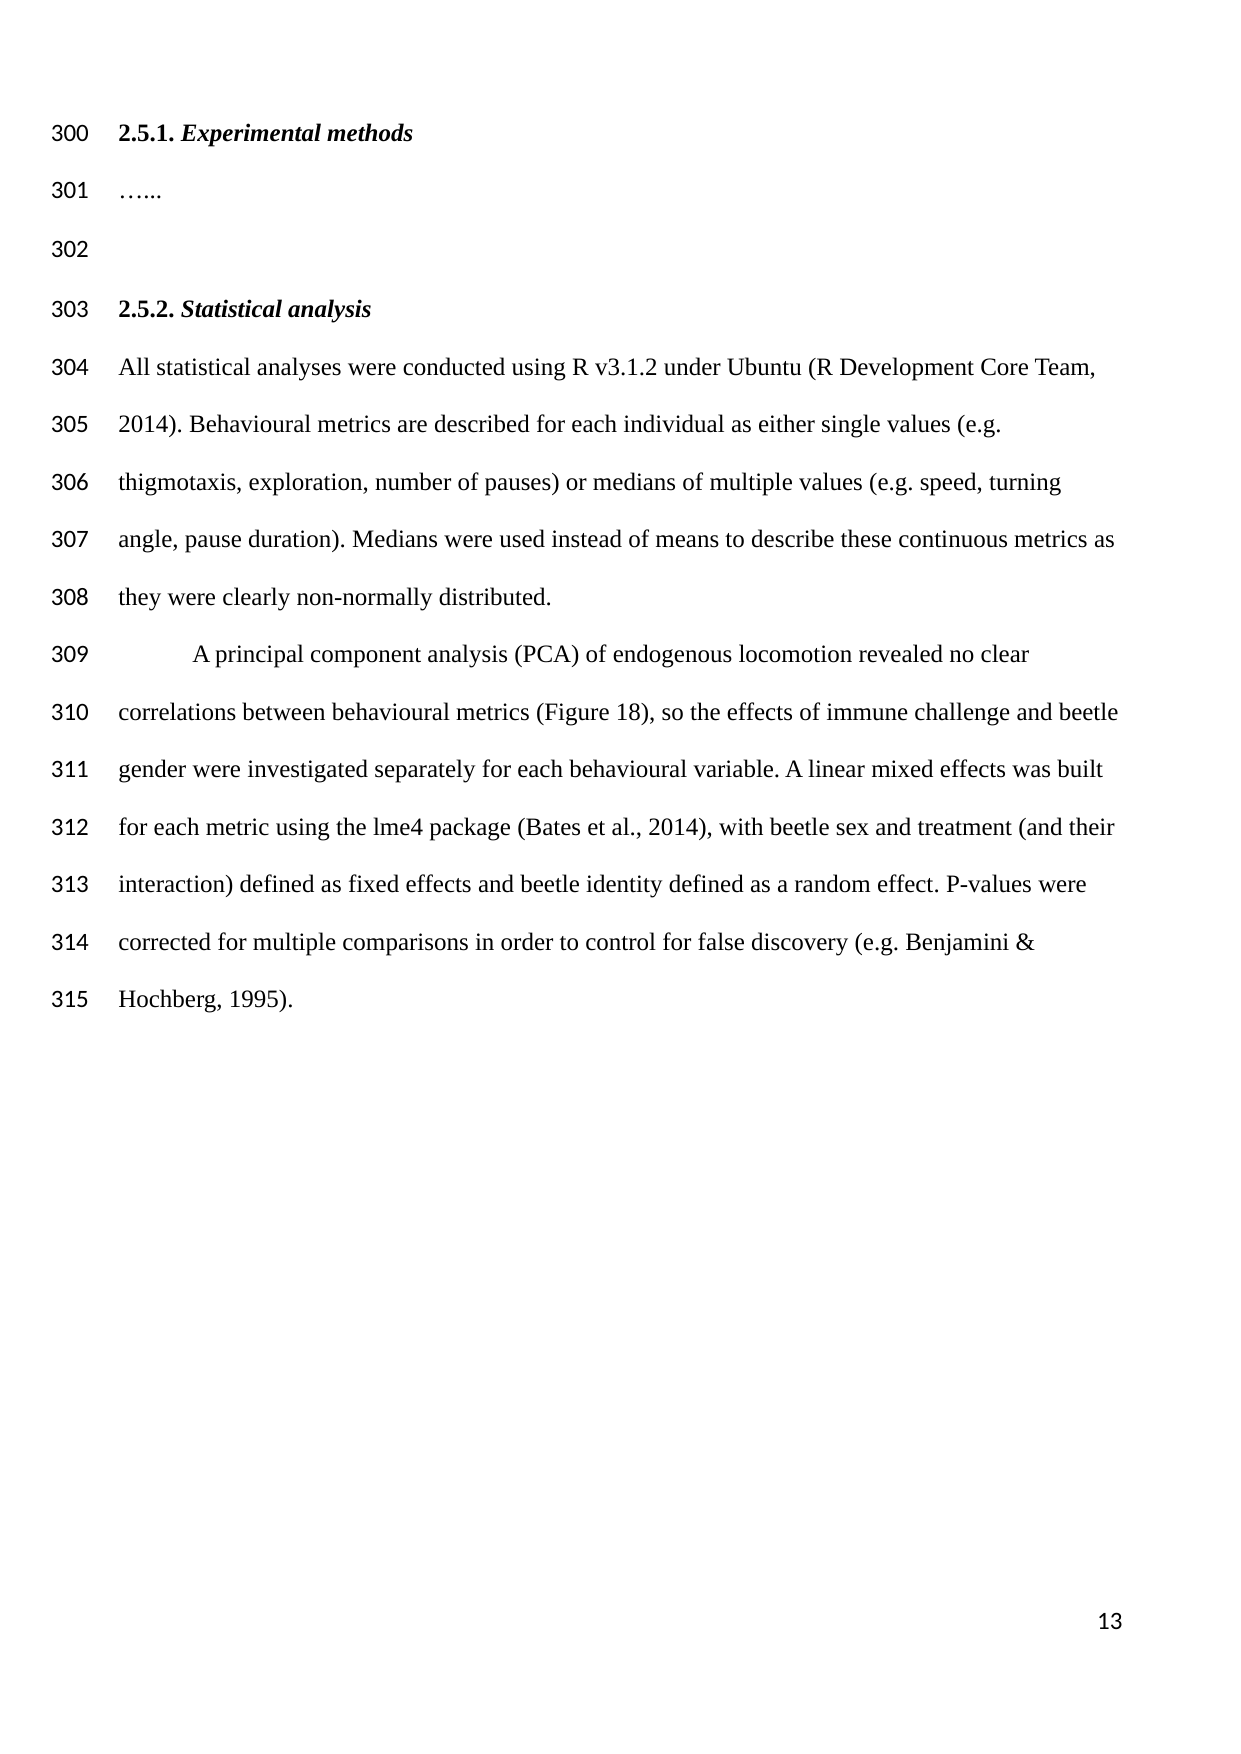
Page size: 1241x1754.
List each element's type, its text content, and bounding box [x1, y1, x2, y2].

text A principal component analysis (PCA) of endogenous locomotion revealed no clear correlations between behavioural metrics (Figure 18), so the effects of immune challenge and beetle gender were investigated separately for each behavioural variable. A linear mixed effects was built for each metric using the lme4 package (Bates et al., 2014), with beetle sex and treatment (and their interaction) defined as fixed effects and beetle identity defined as a random effect. P-values were corrected for multiple comparisons in order to control for false discovery (e.g. Benjamini & Hochberg, 1995). [118, 639, 1122, 1013]
text …... [118, 176, 1122, 204]
text 2.5.2. Statistical analysis [118, 294, 1122, 323]
text All statistical analyses were conducted using R v3.1.2 under Ubuntu (R Development Core Team, 2014). Behavioural metrics are described for each individual as either single values (e.g. thigmotaxis, exploration, number of pauses) or medians of multiple values (e.g. speed, turning angle, pause duration). Medians were used instead of means to describe these continuous metrics as they were clearly non-normally distributed. [118, 352, 1122, 610]
text 2.5.1. Experimental methods [118, 118, 1122, 147]
